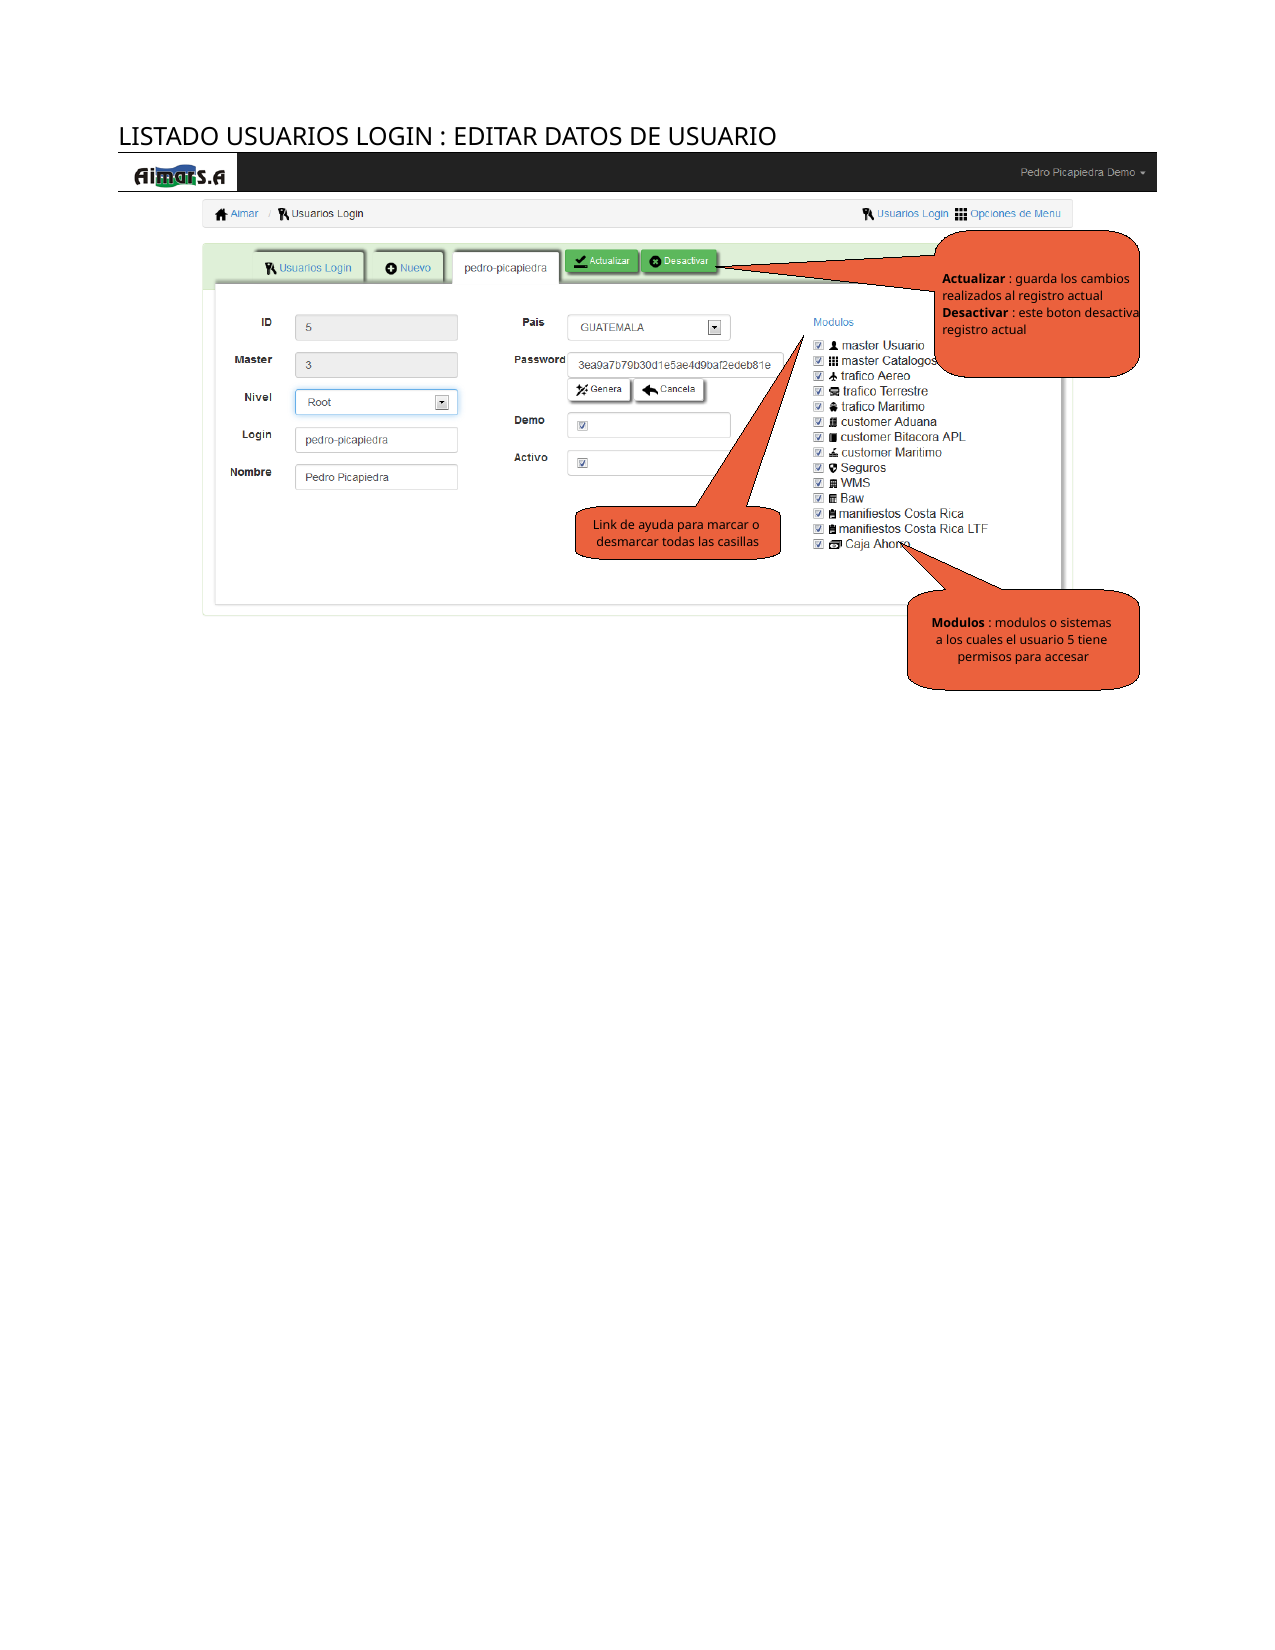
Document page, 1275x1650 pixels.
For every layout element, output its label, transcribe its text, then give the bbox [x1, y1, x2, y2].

picture [118, 152, 1157, 739]
text LISTADO USUARIOS LOGIN : EDITAR DATOS DE USUARIO [118, 118, 1157, 152]
